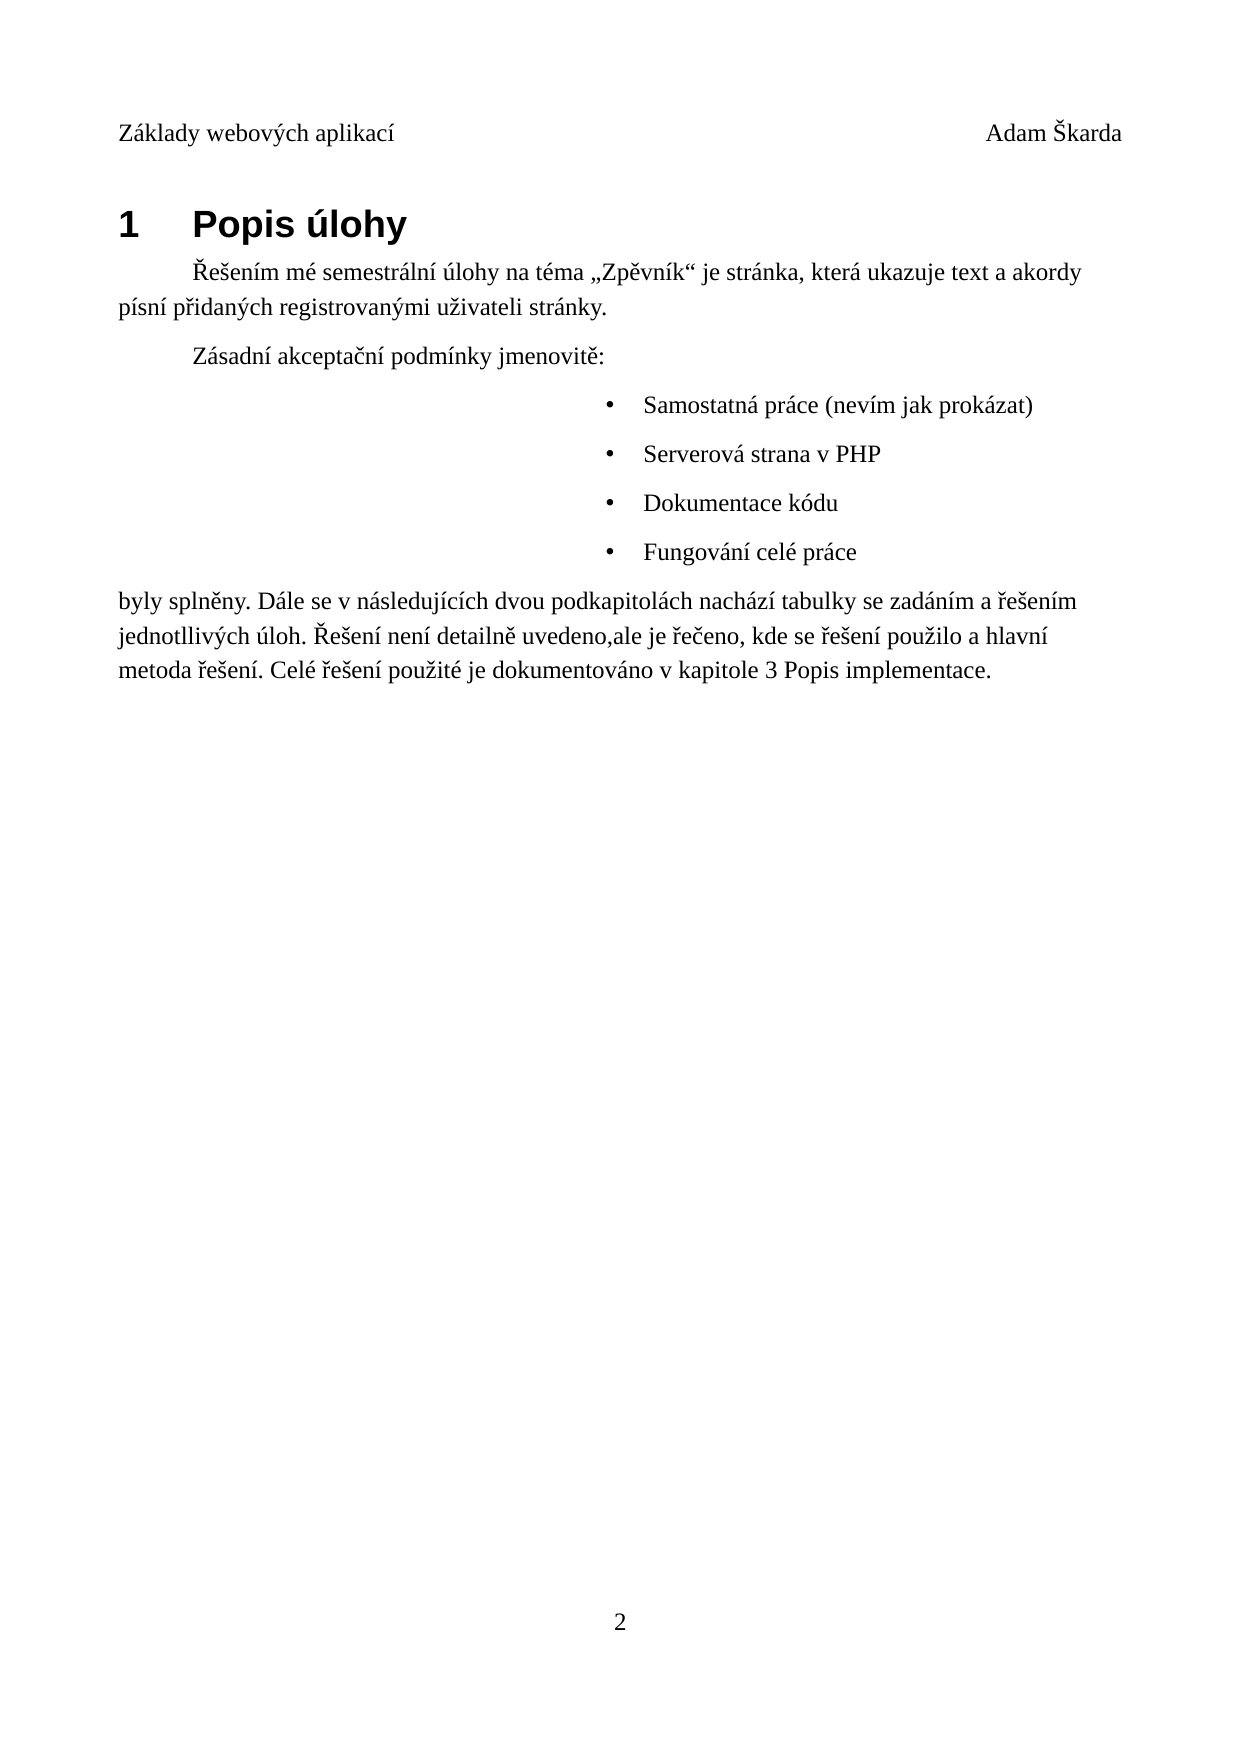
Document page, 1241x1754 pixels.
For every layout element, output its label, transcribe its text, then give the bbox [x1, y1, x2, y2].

subtitle Popis úlohy [118, 201, 1122, 245]
text Zásadní akceptační podmínky jmenovitě: [118, 341, 1122, 370]
text Řešením mé semestrální úlohy na téma „Zpěvník“ je stránka, která ukazuje text a akordy písní přidaných registrovanými uživateli stránky. [118, 257, 1122, 321]
list Fungování celé práce [606, 537, 1122, 566]
list Samostatná práce (nevím jak prokázat) [606, 390, 1122, 419]
list Dokumentace kódu [606, 488, 1122, 517]
list Serverová strana v PHP [606, 439, 1122, 468]
text byly splněny. Dále se v následujících dvou podkapitolách nachází tabulky se zadáním a řešením jednotllivých úloh. Řešení není detailně uvedeno,ale je řečeno, kde se řešení použilo a hlavní metoda řešení. Celé řešení použité je dokumentováno v kapitole 3 Popis implementace. [118, 586, 1122, 684]
